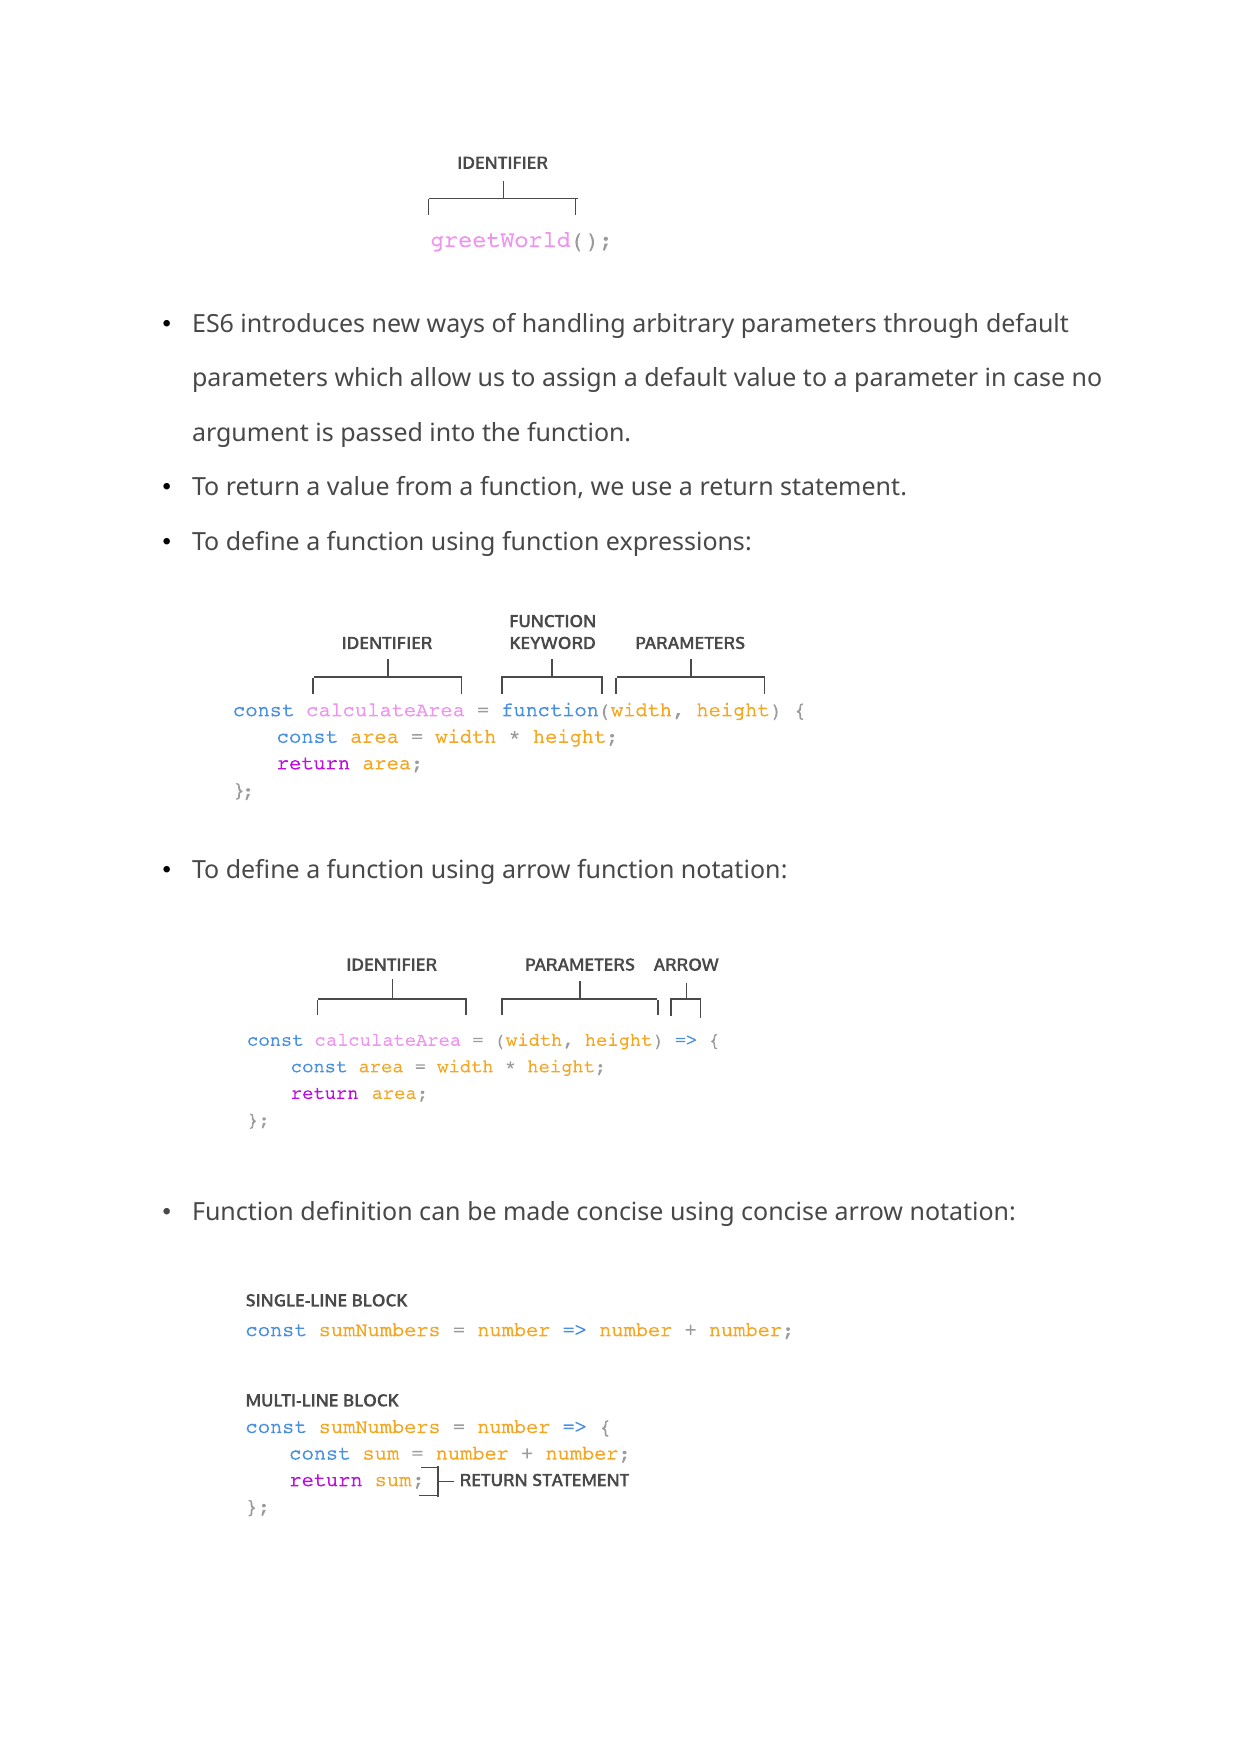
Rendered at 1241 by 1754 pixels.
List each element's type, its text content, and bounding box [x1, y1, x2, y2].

list To define a function using function expressions: [162, 523, 1122, 558]
list Function definition can be made concise using concise arrow notation: [162, 1193, 1122, 1227]
list ES6 introduces new ways of handling arbitrary parameters through default parameters which allow us to assign a default value to a parameter in case no argument is passed into the function. [162, 306, 1122, 449]
list To define a function using arrow function notation: [162, 851, 1122, 1176]
list To return a value from a function, we use a return statement. [162, 469, 1122, 503]
